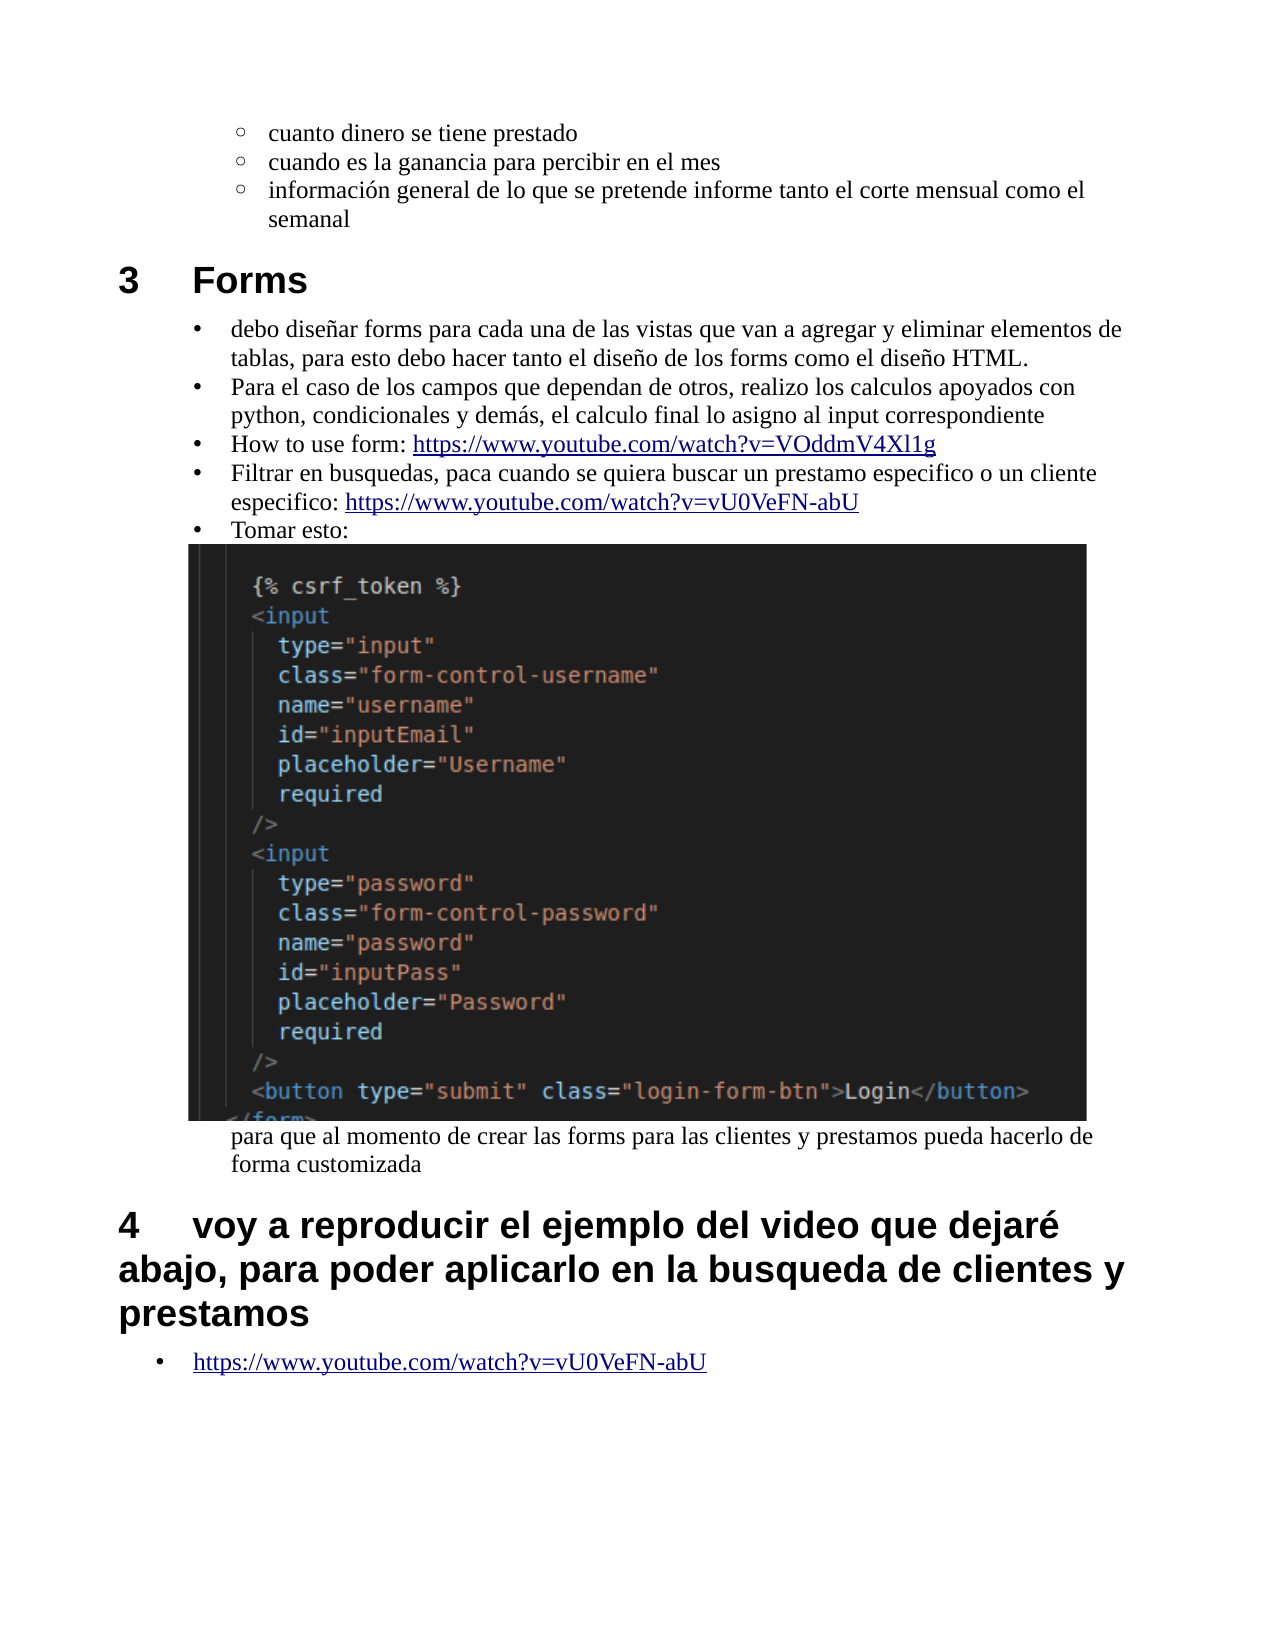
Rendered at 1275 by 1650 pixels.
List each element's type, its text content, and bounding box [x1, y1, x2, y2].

subtitle Forms [118, 258, 1157, 302]
subtitle voy a reproducir el ejemplo del video que dejaré abajo, para poder aplicarlo en la busqueda de clientes y prestamos [118, 1203, 1157, 1334]
list Filtrar en busquedas, paca cuando se quiera buscar un prestamo especifico o un cliente especifico: https://www.youtube.com/watch?v=vU0VeFN­-abU [193, 458, 1157, 516]
list información general de lo que se pretende informe tanto el corte mensual como el semanal [231, 176, 1157, 233]
list debo diseñar forms para cada una de las vistas que van a agregar y eliminar elementos de tablas, para esto debo hacer tanto el diseño de los forms como el diseño HTML. [193, 314, 1157, 372]
list Tomar esto: [193, 516, 1157, 544]
picture [188, 544, 1087, 1121]
list cuanto dinero se tiene prestado [231, 118, 1157, 147]
list Para el caso de los campos que dependan de otros, realizo los calculos apoyados con python, condicionales y demás, el calculo final lo asigno al input correspondiente [193, 372, 1157, 429]
list cuando es la ganancia para percibir en el mes [231, 147, 1157, 176]
list para que al momento de crear las forms para las clientes y prestamos pueda hacerlo de forma customizada [193, 544, 1157, 1178]
list https://www.youtube.com/watch?v=vU0VeFN-abU [156, 1347, 1157, 1376]
list How to use form: https://www.youtube.com/watch?v=VOddmV4Xl1g [193, 429, 1157, 458]
